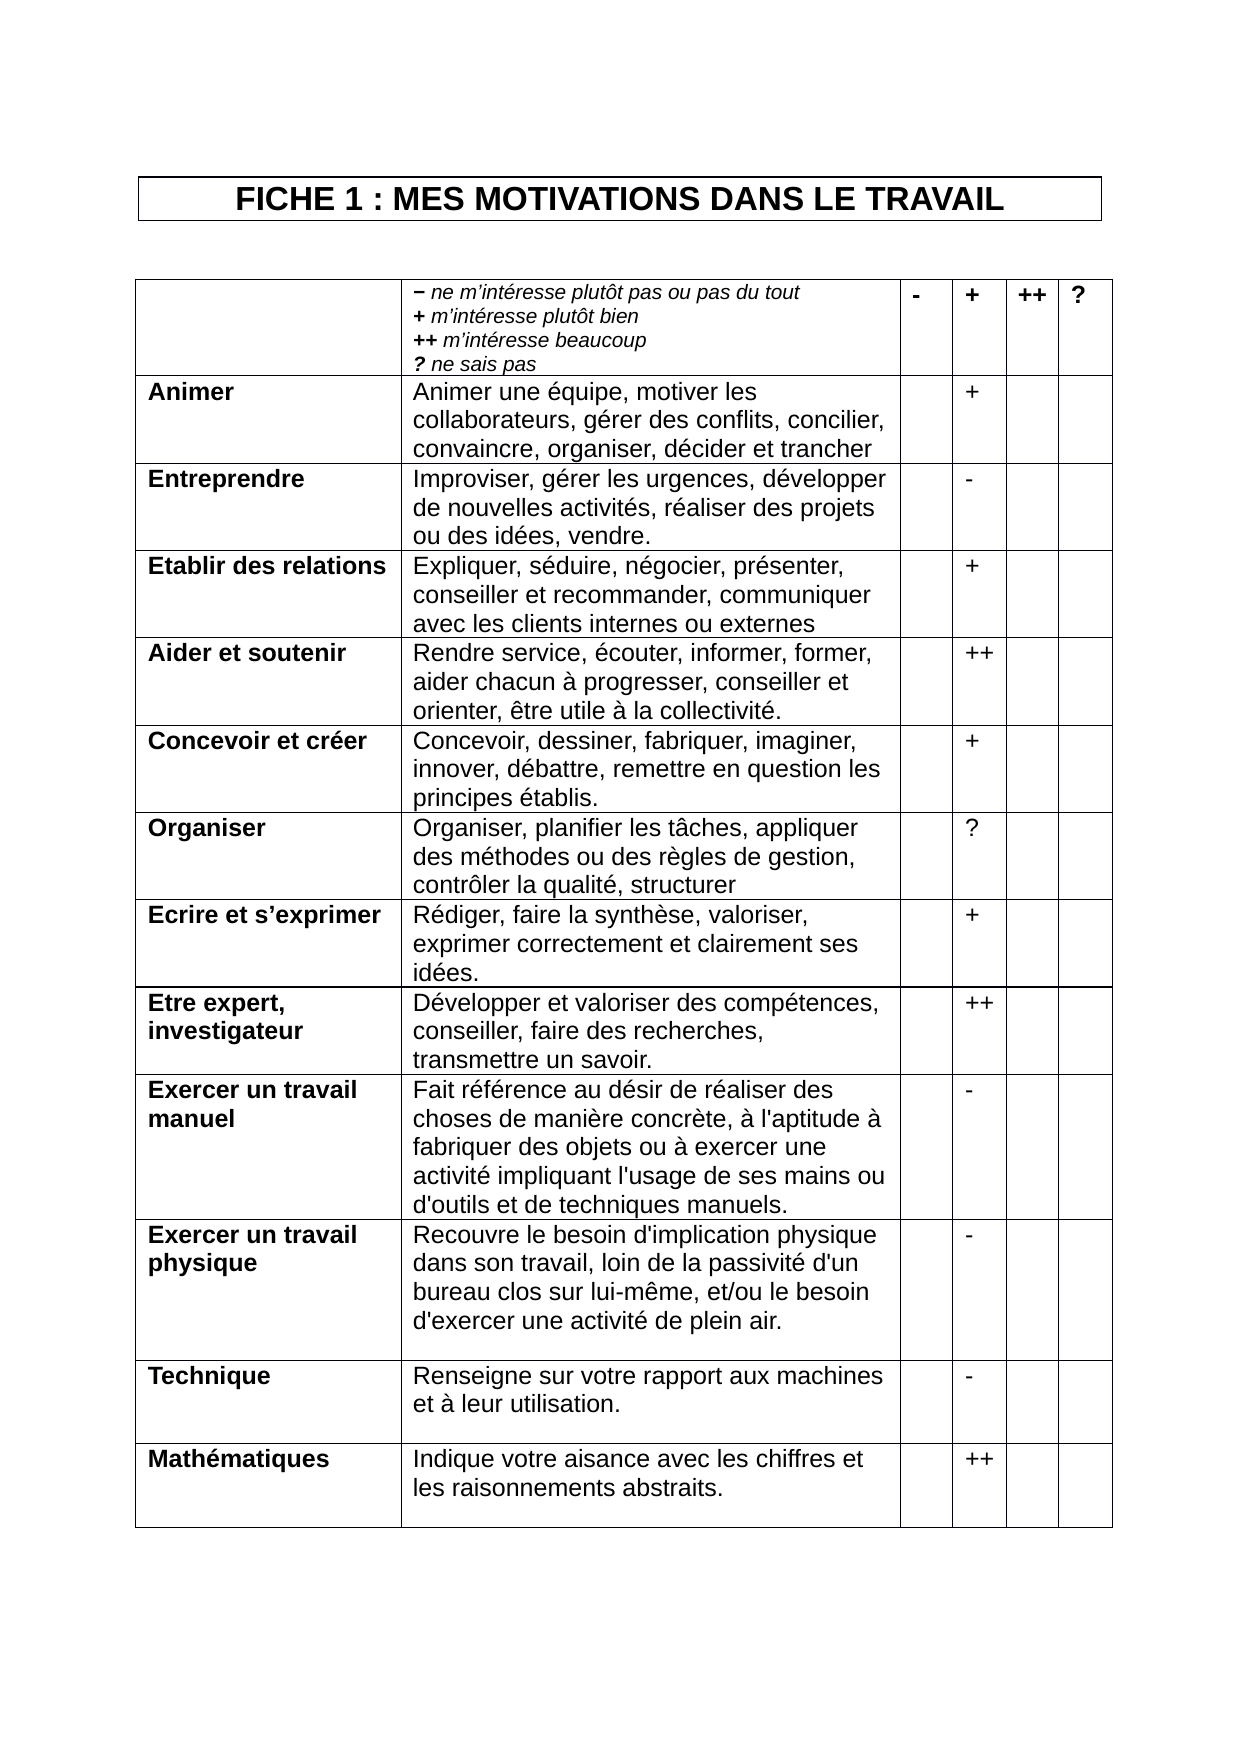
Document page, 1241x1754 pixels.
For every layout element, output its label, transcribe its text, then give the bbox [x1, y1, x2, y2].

table_cell [901, 900, 952, 986]
table_cell Exercer un travail manuel [136, 1075, 401, 1218]
table_cell Aider et soutenir [136, 638, 401, 724]
table_cell [1007, 1361, 1058, 1443]
table_cell Renseigne sur votre rapport aux machines et à leur utilisation. [402, 1361, 900, 1443]
table_cell [1059, 638, 1112, 724]
table_cell Indique votre aisance avec les chiffres et les raisonnements abstraits. [402, 1444, 900, 1527]
table_header ++ [1007, 280, 1058, 375]
table_cell Expliquer, séduire, négocier, présenter, conseiller et recommander, communiquer avec les clients internes ou externes [402, 551, 900, 637]
table_cell [901, 1075, 952, 1218]
table_cell [1059, 376, 1112, 463]
table_cell [1059, 988, 1112, 1074]
table_cell [901, 813, 952, 899]
table_cell Technique [136, 1361, 401, 1443]
table_cell [1007, 464, 1058, 550]
table_cell - [953, 1361, 1006, 1443]
table_cell + [953, 726, 1006, 812]
table_cell + [953, 551, 1006, 637]
table_cell [1007, 900, 1058, 986]
table_cell Etre expert, investigateur [136, 988, 401, 1074]
table_cell Organiser, planifier les tâches, appliquer des méthodes ou des règles de gestion, contrôler la qualité, structurer [402, 813, 900, 899]
table_cell Mathématiques [136, 1444, 401, 1527]
table_cell ? [953, 813, 1006, 899]
table_cell Recouvre le besoin d'implication physique dans son travail, loin de la passivité d'un bureau clos sur lui-même, et/ou le besoin d'exercer une activité de plein air. [402, 1220, 900, 1359]
table_cell [1007, 551, 1058, 637]
table_header + [953, 280, 1006, 375]
table_cell [901, 1220, 952, 1359]
table_cell [901, 1361, 952, 1443]
table_cell [1059, 1075, 1112, 1218]
text FICHE 1 : MES MOTIVATIONS DANS LE TRAVAIL [139, 178, 1101, 220]
table_cell [1007, 988, 1058, 1074]
table_cell Concevoir et créer [136, 726, 401, 812]
table_cell Etablir des relations [136, 551, 401, 637]
table_cell [901, 988, 952, 1074]
table_cell + [953, 376, 1006, 463]
table_header − ne m’intéresse plutôt pas ou pas du tout + m’intéresse plutôt bien ++ m’intéresse beaucoup ? ne sais pas [402, 280, 900, 375]
table_cell [901, 1444, 952, 1527]
table_cell [1059, 900, 1112, 986]
table_cell Entreprendre [136, 464, 401, 550]
table_cell [1059, 1361, 1112, 1443]
table_cell [1059, 464, 1112, 550]
table_cell - [953, 1220, 1006, 1359]
table_cell [1007, 1220, 1058, 1359]
table_cell [1007, 376, 1058, 463]
table_cell [1059, 1220, 1112, 1359]
table_cell ++ [953, 638, 1006, 724]
table_cell ++ [953, 1444, 1006, 1527]
table_cell Ecrire et s’exprimer [136, 900, 401, 986]
table_cell Concevoir, dessiner, fabriquer, imaginer, innover, débattre, remettre en question les principes établis. [402, 726, 900, 812]
table_header [136, 280, 401, 375]
table_cell Exercer un travail physique [136, 1220, 401, 1359]
table_header - [901, 280, 952, 375]
table_cell Rendre service, écouter, informer, former, aider chacun à progresser, conseiller et orienter, être utile à la collectivité. [402, 638, 900, 724]
table_cell [1059, 1444, 1112, 1527]
table_cell + [953, 900, 1006, 986]
table_cell [901, 376, 952, 463]
table_cell Organiser [136, 813, 401, 899]
table_cell [1059, 551, 1112, 637]
table_cell - [953, 464, 1006, 550]
table_cell Rédiger, faire la synthèse, valoriser, exprimer correctement et clairement ses idées. [402, 900, 900, 986]
table_cell [1059, 726, 1112, 812]
table_cell [1007, 638, 1058, 724]
table_cell Improviser, gérer les urgences, développer de nouvelles activités, réaliser des projets ou des idées, vendre. [402, 464, 900, 550]
table_cell ++ [953, 988, 1006, 1074]
table_cell Fait référence au désir de réaliser des choses de manière concrète, à l'aptitude à fabriquer des objets ou à exercer une activité impliquant l'usage de ses mains ou d'outils et de techniques manuels. [402, 1075, 900, 1218]
table_cell Animer une équipe, motiver les collaborateurs, gérer des conflits, concilier, convaincre, organiser, décider et trancher [402, 376, 900, 463]
table_header ? [1059, 280, 1112, 375]
table_cell [1059, 813, 1112, 899]
table_cell - [953, 1075, 1006, 1218]
table_cell [901, 638, 952, 724]
table_cell [901, 551, 952, 637]
table_cell [1007, 1075, 1058, 1218]
table_cell [901, 726, 952, 812]
table_cell Développer et valoriser des compétences, conseiller, faire des recherches, transmettre un savoir. [402, 988, 900, 1074]
table_cell [1007, 1444, 1058, 1527]
table_cell [1007, 726, 1058, 812]
table_cell [1007, 813, 1058, 899]
table_cell [901, 464, 952, 550]
table_cell Animer [136, 376, 401, 463]
